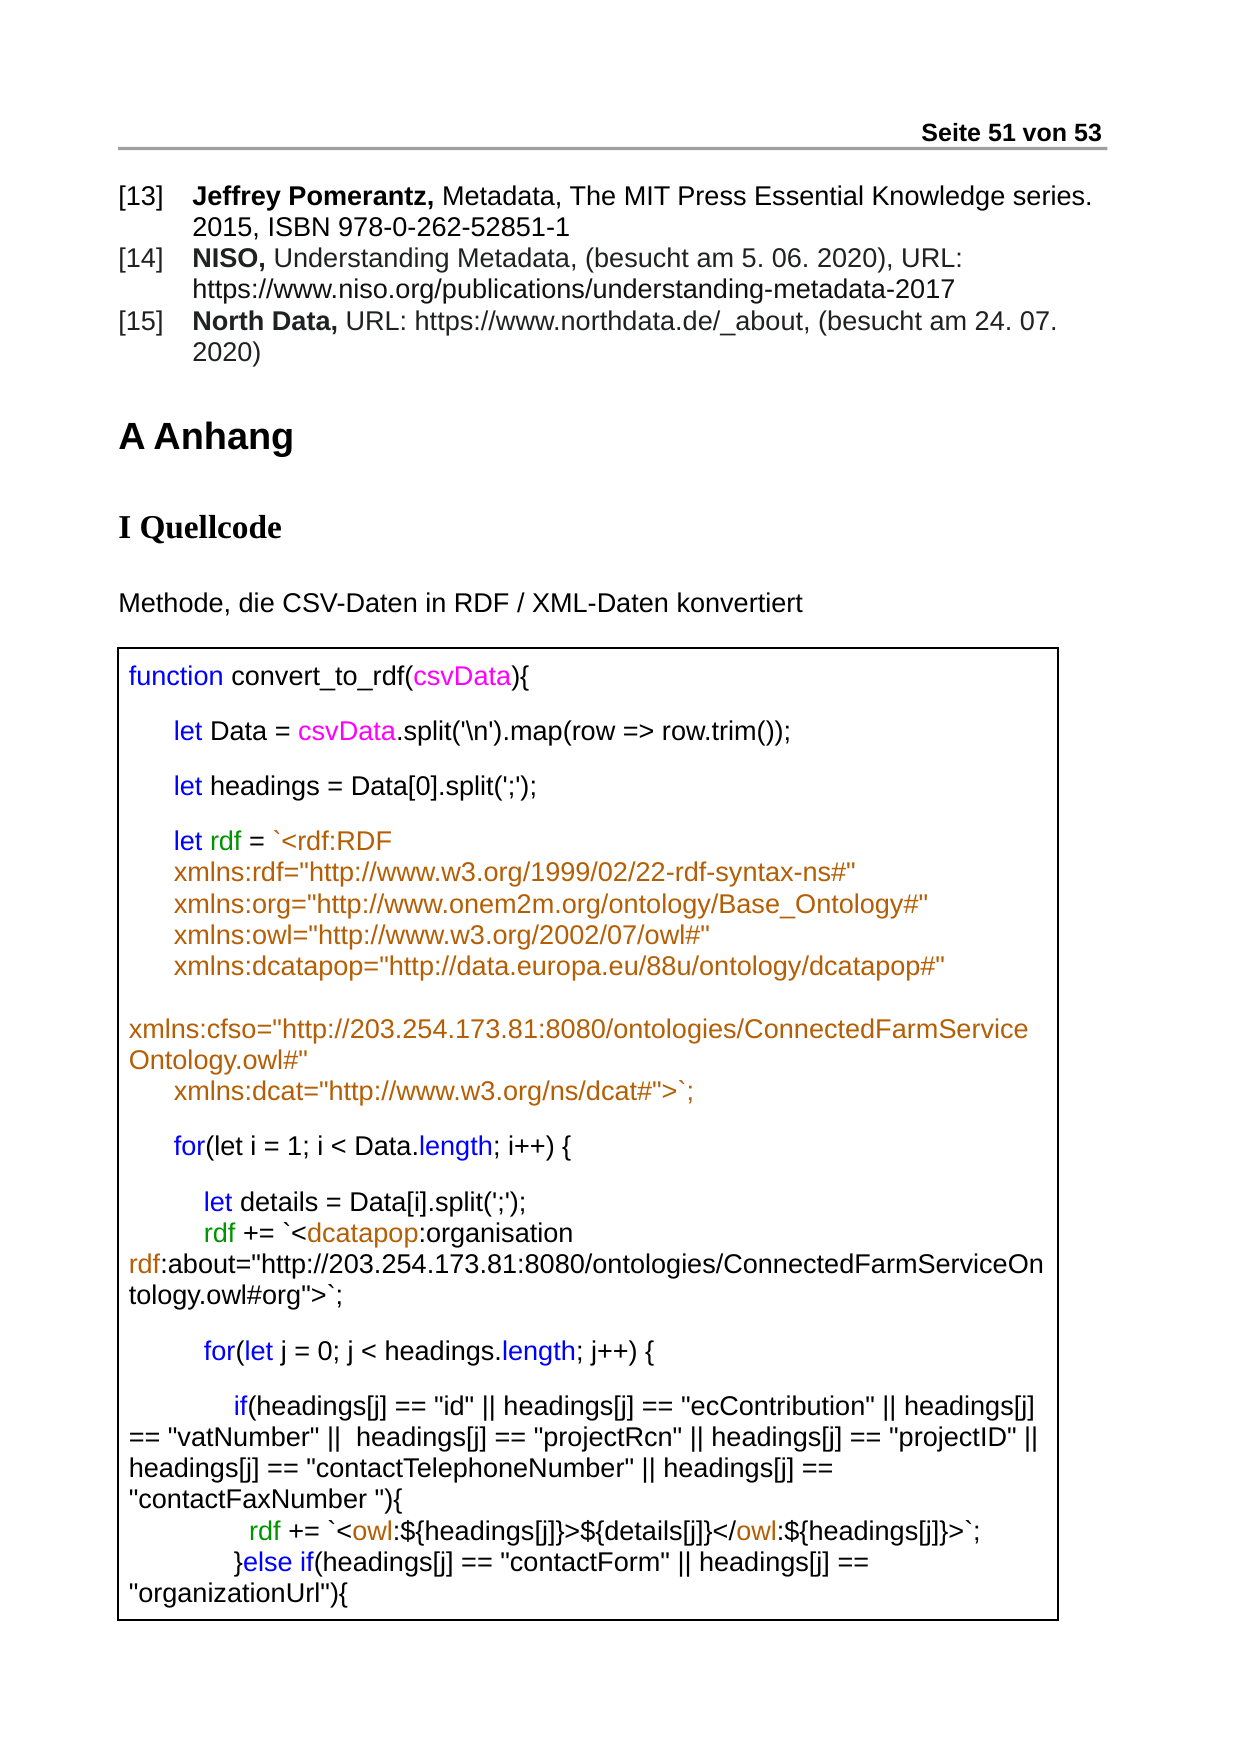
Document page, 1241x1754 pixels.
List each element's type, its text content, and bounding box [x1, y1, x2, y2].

text [14] NISO, Understanding Metadata, (besucht am 5. 06. 2020), URL: https://www.niso.org/publications/understanding-metadata-2017 [118, 242, 1123, 305]
text [15] North Data, URL: https://www.northdata.de/_about, (besucht am 24. 07. 2020) [118, 305, 1123, 367]
text Methode, die CSV-Daten in RDF / XML-Daten konvertiert [118, 587, 1123, 618]
subtitle I Quellcode [118, 507, 1123, 546]
subtitle A Anhang [118, 414, 1123, 457]
table_header function convert_to_rdf(csvData){ let Data = csvData.split('\n').map(row => row.trim()); let headings = Data[0].split(';'); let rdf = `<rdf:RDF xmlns:rdf="http://www.w3.org/1999/02/22-rdf-syntax-ns#" xmlns:org="http://www.onem2m.org/ontology/Base_Ontology#" xmlns:owl="http://www.w3.org/2002/07/owl#" xmlns:dcatapop="http://data.europa.eu/88u/ontology/dcatapop#" xmlns:cfso="http://203.254.173.81:8080/ontologies/ConnectedFarmServiceOntology.owl#" xmlns:dcat="http://www.w3.org/ns/dcat#">`; for(let i = 1; i < Data.length; i++) { let details = Data[i].split(';'); rdf += `<dcatapop:organisation rdf:about="http://203.254.173.81:8080/ontologies/ConnectedFarmServiceOntology.owl#org">`; for(let j = 0; j < headings.length; j++) { if(headings[j] == "id" || headings[j] == "ecContribution" || headings[j] == "vatNumber" || headings[j] == "projectRcn" || headings[j] == "projectID" || headings[j] == "contactTelephoneNumber" || headings[j] == "contactFaxNumber "){ rdf += `<owl:${headings[j]}>${details[j]}</owl:${headings[j]}>`; }else if(headings[j] == "contactForm" || headings[j] == "organizationUrl"){ [119, 649, 1057, 1619]
text [13] Jeffrey Pomerantz, Metadata, The MIT Press Essential Knowledge series. 2015, ISBN 978-0-262-52851-1 [118, 180, 1123, 242]
